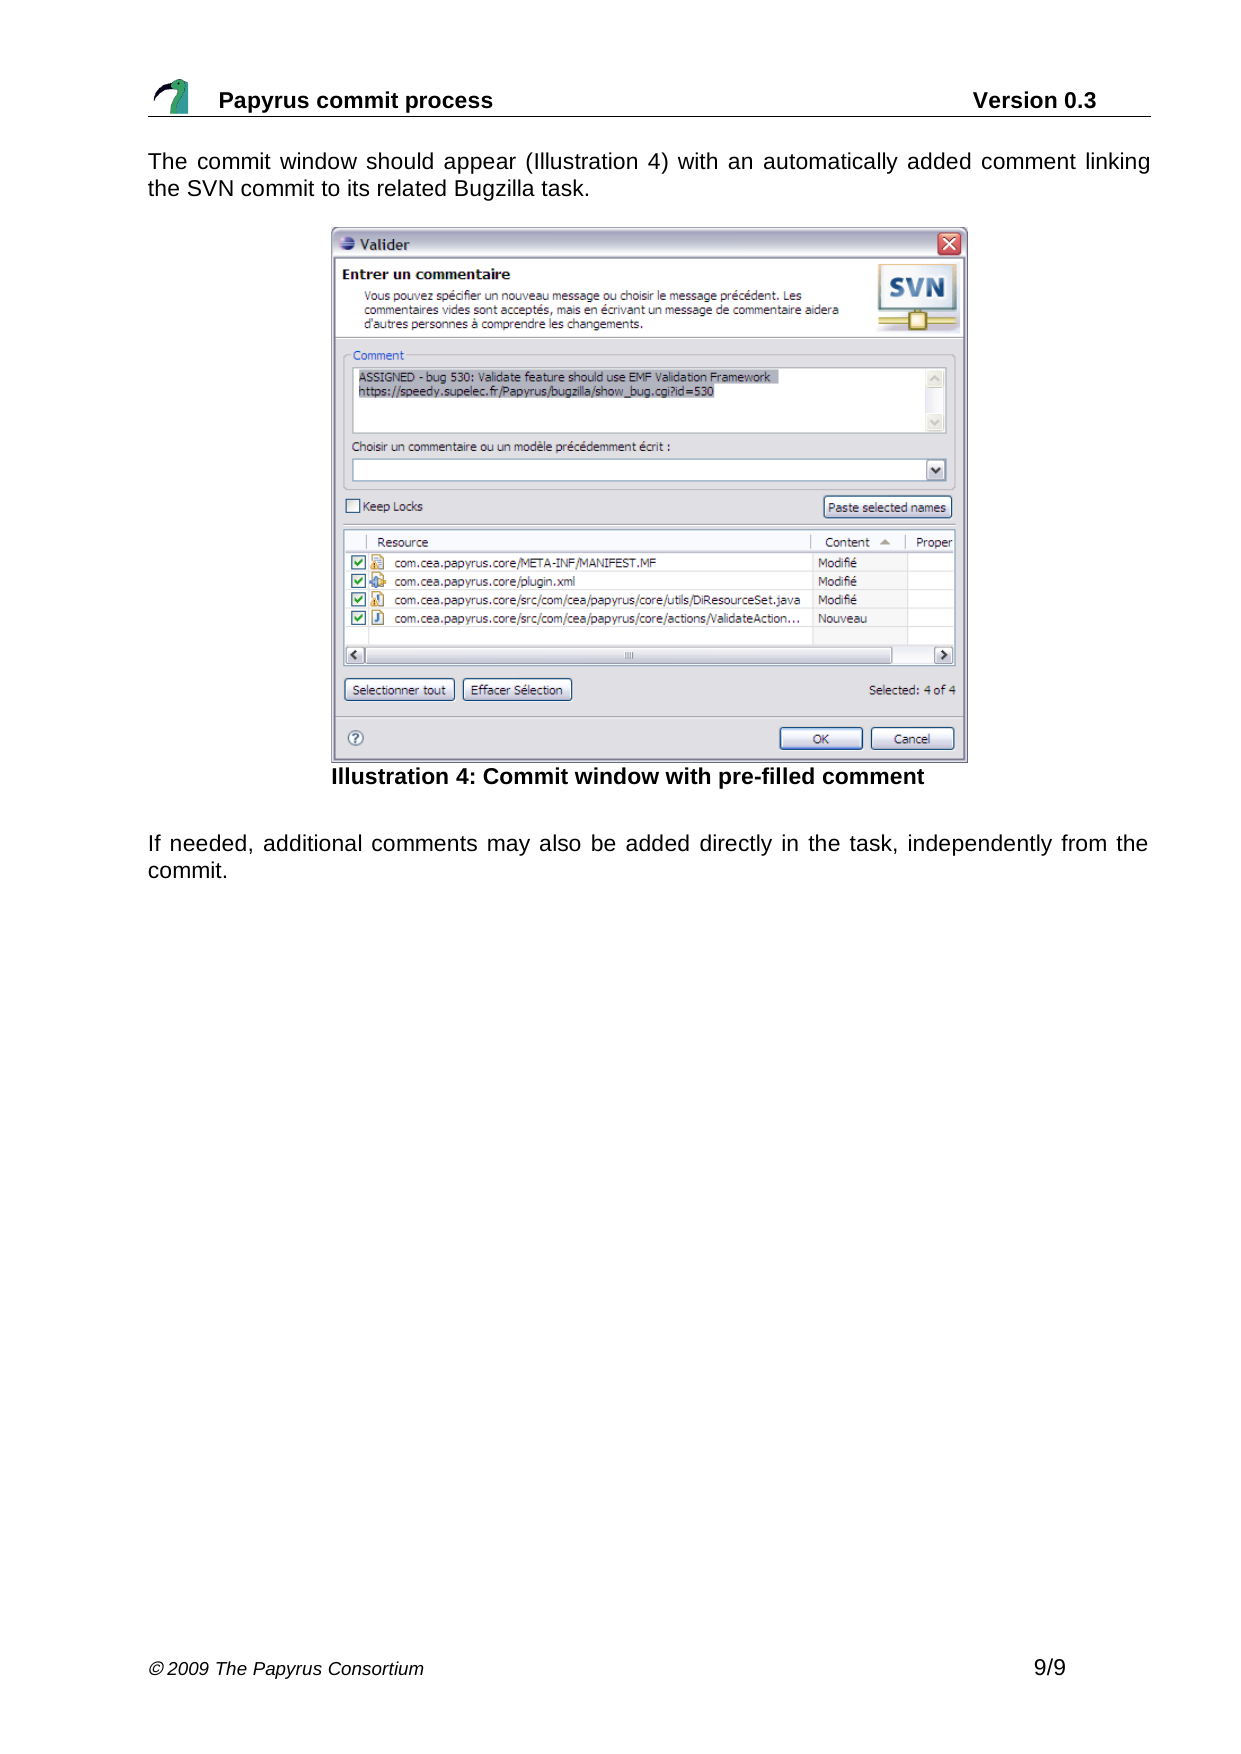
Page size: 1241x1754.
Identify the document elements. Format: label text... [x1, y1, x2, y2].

picture [153, 79, 189, 114]
text If needed, additional comments may also be added directly in the task, independently from the commit. [148, 829, 1151, 883]
text Illustration 4: Commit window with pre-filled comment [331, 763, 968, 789]
picture [331, 227, 968, 763]
text The commit window should appear (Illustration 4) with an automatically added comment linking the SVN commit to its related Bugzilla task. [148, 148, 1151, 202]
